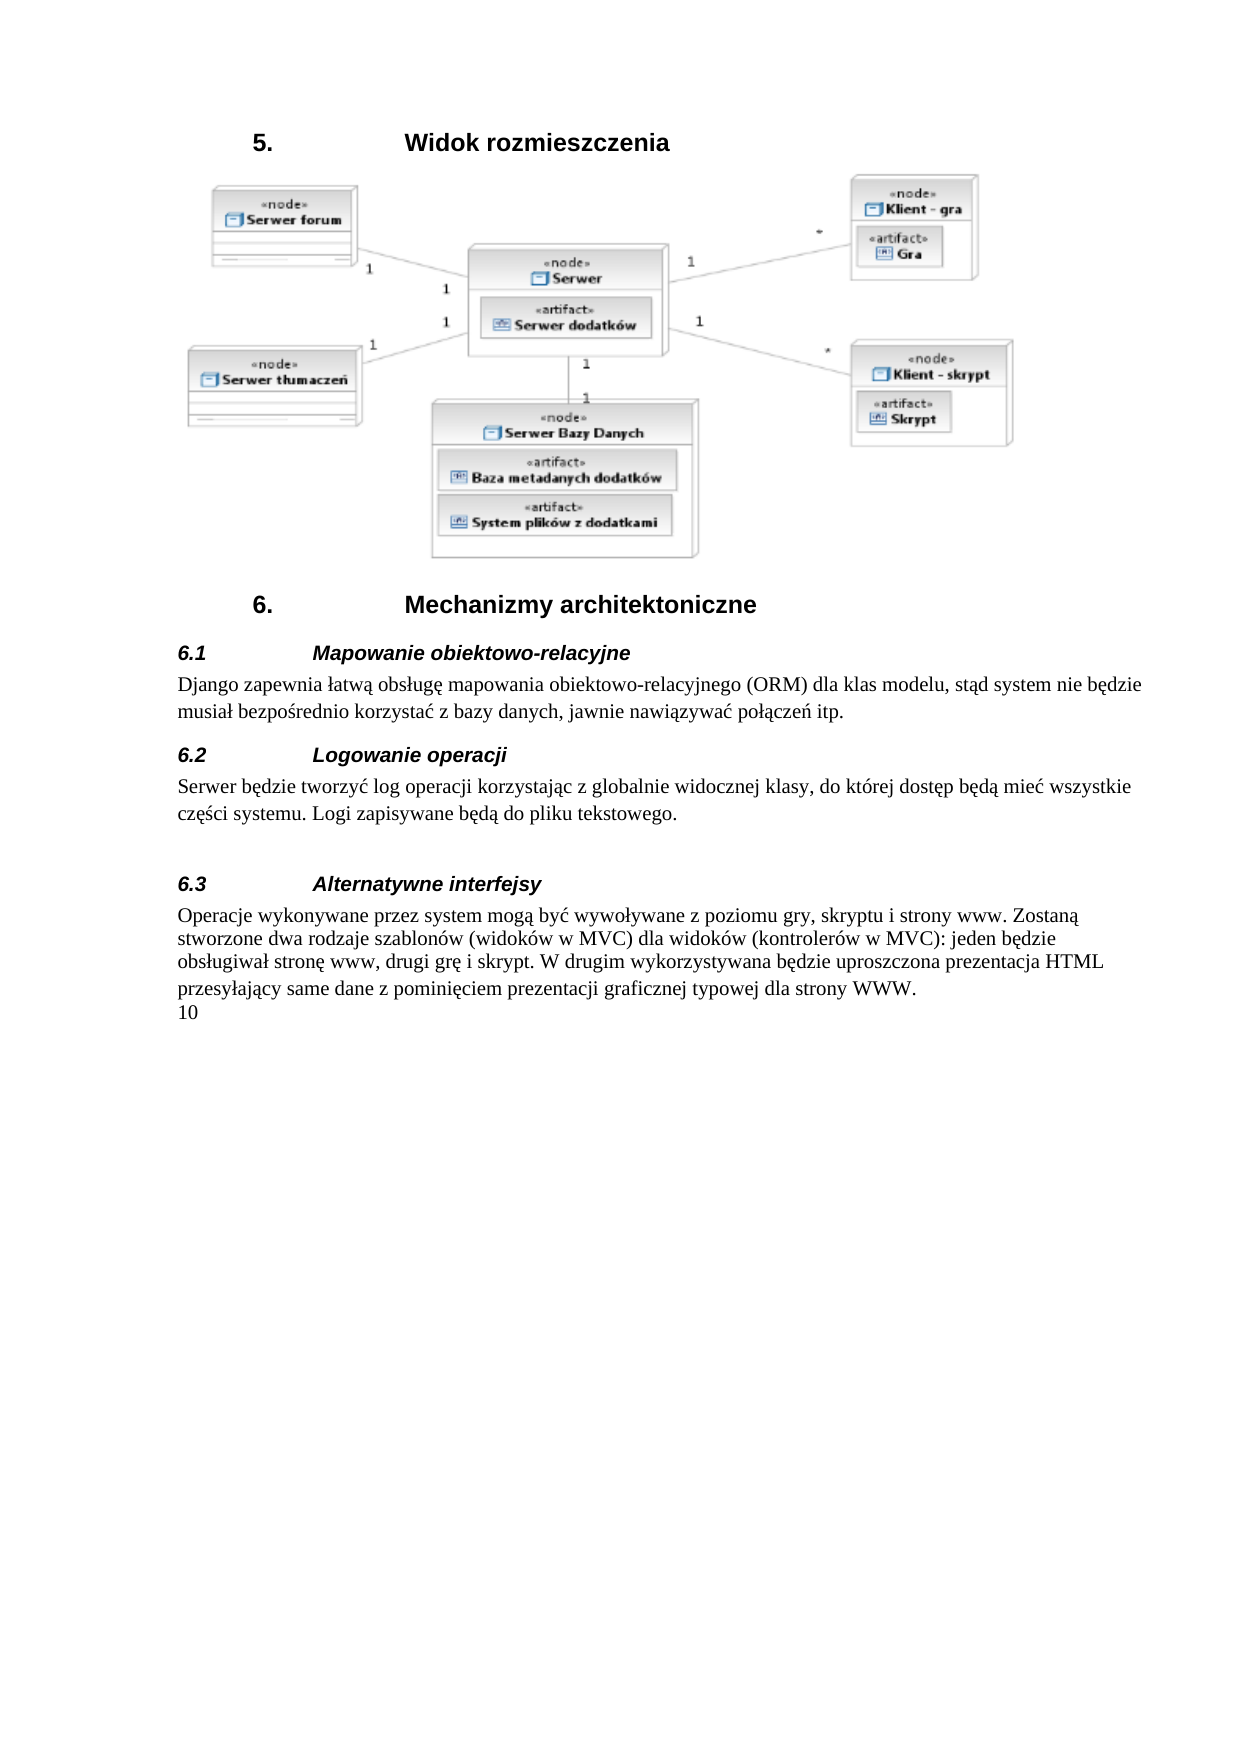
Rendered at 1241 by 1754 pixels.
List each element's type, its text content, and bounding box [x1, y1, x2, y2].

subtitle 6. Mechanizmy architektoniczne [404, 580, 757, 591]
subtitle 5. Widok rozmieszczenia [404, 118, 670, 129]
subtitle 6.2 Logowanie operacji [312, 736, 507, 761]
subtitle 6.2 Logowanie operacji [514, 736, 1152, 768]
picture [177, 166, 1031, 568]
text 10 [204, 1001, 1152, 1024]
subtitle 6. Mechanizmy architektoniczne [767, 580, 1152, 622]
text Serwer będzie tworzyć log operacji korzystając z globalnie widocznej klasy, do której dostęp będą mieć wszystkie części systemu. Logi zapisywane będą do pliku tekstowego. [177, 774, 1152, 825]
text Operacje wykonywane przez system mogą być wywoływane z poziomu gry, skryptu i strony www. Zostaną stworzone dwa rodzaje szablonów (widoków w MVC) dla widoków (kontrolerów w MVC): jeden będzie obsługiwał stronę www, drugi grę i skrypt. W drugim wykorzystywana będzie uproszczona prezentacja HTML przesyłający same dane z pominięciem prezentacji graficznej typowej dla strony WWW. [177, 904, 1152, 1001]
subtitle 5. Widok rozmieszczenia [679, 118, 1152, 160]
subtitle 6.3 Alternatywne interfejsy [549, 866, 1152, 898]
text Django zapewnia łatwą obsługę mapowania obiektowo-relacyjnego (ORM) dla klas modelu, stąd system nie będzie musiał bezpośrednio korzystać z bazy danych, jawnie nawiązywać połączeń itp. [851, 673, 1152, 723]
subtitle 6.1 Mapowanie obiektowo-relacyjne [312, 634, 631, 659]
subtitle 6.3 Alternatywne interfejsy [312, 866, 542, 889]
subtitle 6.1 Mapowanie obiektowo-relacyjne [638, 634, 1152, 666]
